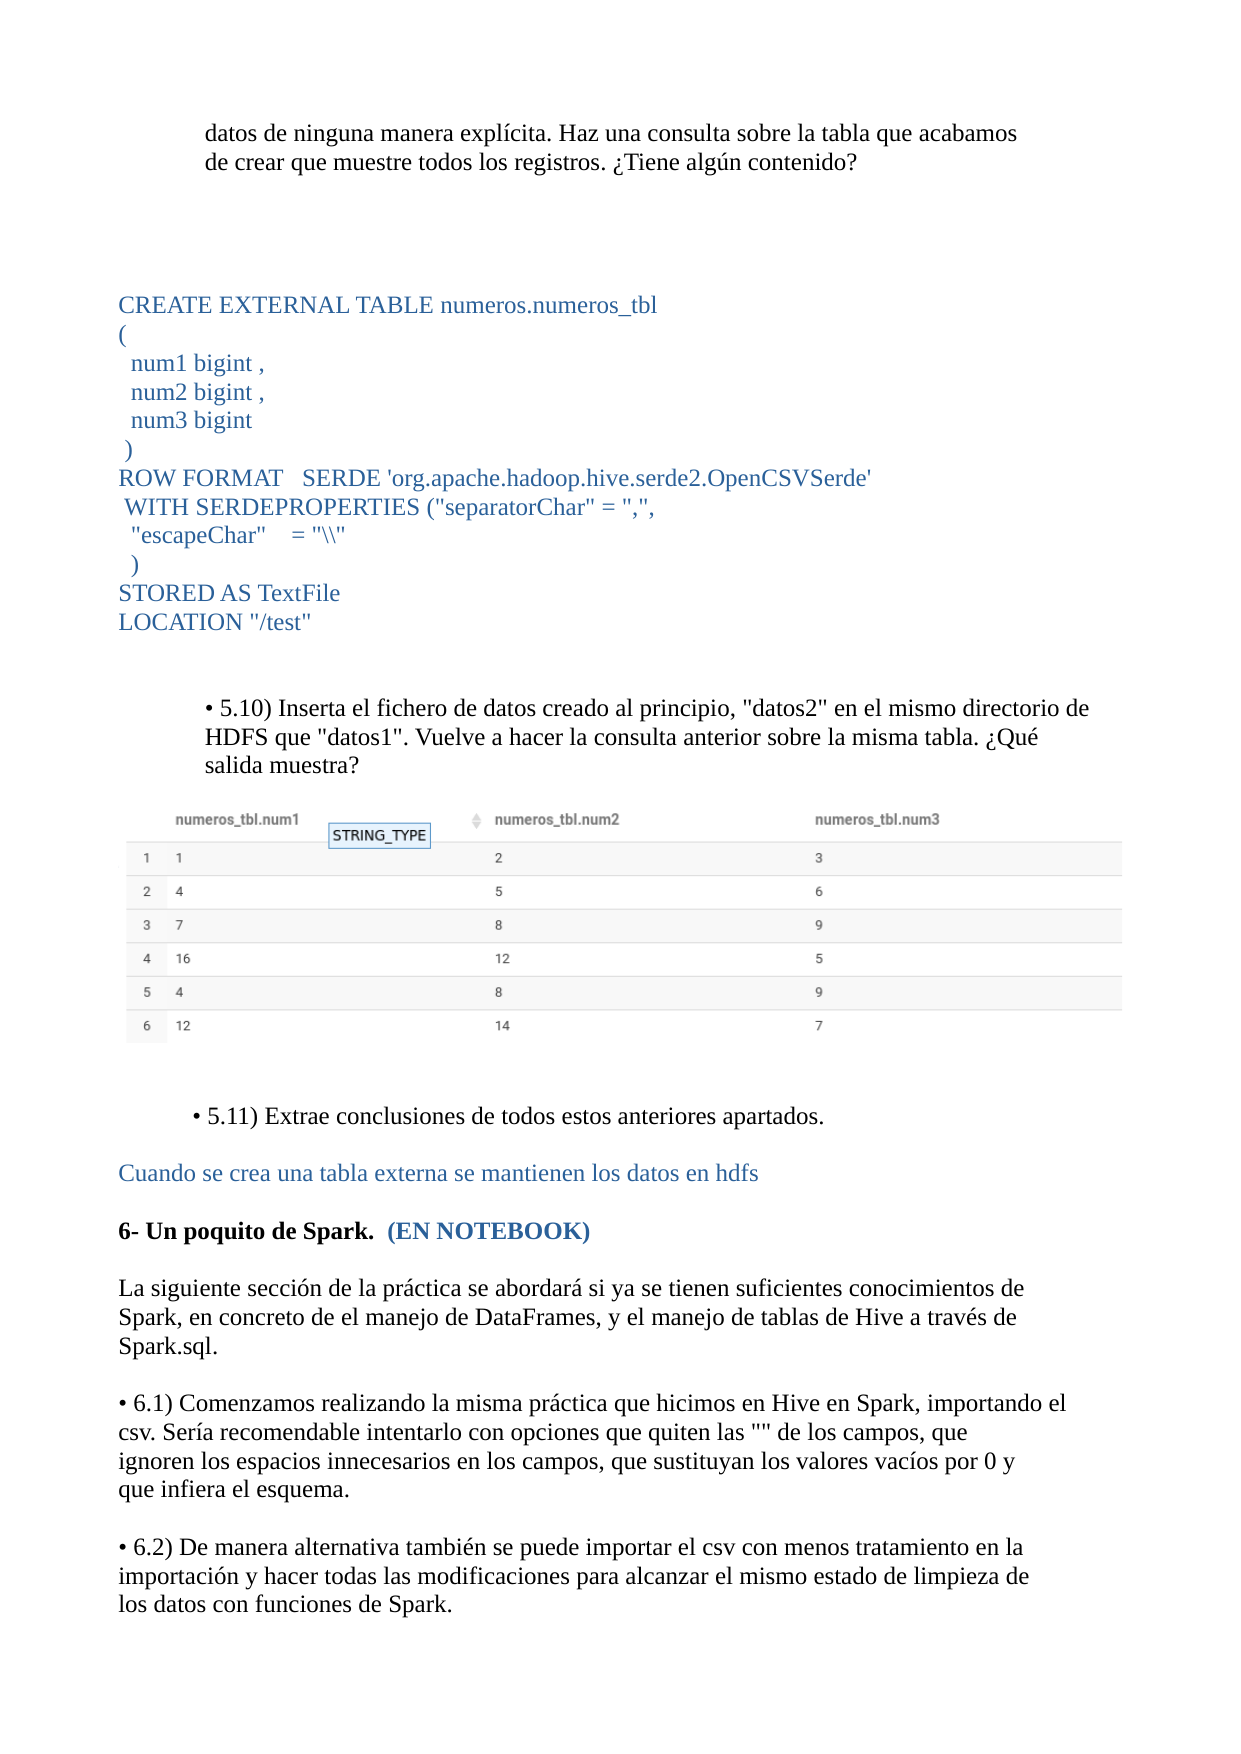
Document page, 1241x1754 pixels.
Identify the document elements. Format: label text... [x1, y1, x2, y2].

text csv. Sería recomendable intentarlo con opciones que quiten las "" de los campos, que [118, 1417, 1122, 1446]
text STORED AS TextFile [118, 578, 1122, 607]
text salida muestra? [118, 751, 1122, 779]
text • 5.10) Inserta el fichero de datos creado al principio, "datos2" en el mismo directorio de [118, 693, 1122, 722]
text • 6.1) Comenzamos realizando la misma práctica que hicimos en Hive en Spark, importando el [118, 1388, 1122, 1417]
text 6- Un poquito de Spark. (EN NOTEBOOK) [118, 1216, 1122, 1244]
text ROW FORMAT SERDE 'org.apache.hadoop.hive.serde2.OpenCSVSerde' [118, 463, 1122, 492]
text "escapeChar" = "\\" [118, 521, 1122, 549]
text LOCATION "/test" [118, 607, 1122, 636]
text Spark.sql. [118, 1331, 1122, 1359]
text Cuando se crea una tabla externa se mantienen los datos en hdfs [118, 1158, 1122, 1187]
text de crear que muestre todos los registros. ¿Tiene algún contenido? [118, 147, 1122, 176]
text que infiera el esquema. [118, 1474, 1122, 1503]
picture [118, 808, 1123, 1044]
text HDFS que "datos1". Vuelve a hacer la consulta anterior sobre la misma tabla. ¿Qué [118, 722, 1122, 751]
text • 5.11) Extrae conclusiones de todos estos anteriores apartados. [118, 1101, 1122, 1129]
text importación y hacer todas las modificaciones para alcanzar el mismo estado de limpieza de [118, 1561, 1122, 1589]
text WITH SERDEPROPERTIES ("separatorChar" = ",", [118, 492, 1122, 521]
text num1 bigint , [118, 348, 1122, 377]
text datos de ninguna manera explícita. Haz una consulta sobre la tabla que acabamos [118, 118, 1122, 147]
text ) [118, 434, 1122, 463]
text ( [118, 319, 1122, 348]
text • 6.2) De manera alternativa también se puede importar el csv con menos tratamiento en la [118, 1532, 1122, 1561]
text ignoren los espacios innecesarios en los campos, que sustituyan los valores vacíos por 0 y [118, 1446, 1122, 1474]
text los datos con funciones de Spark. [118, 1589, 1122, 1618]
text ) [118, 549, 1122, 578]
text num2 bigint , [118, 377, 1122, 406]
text La siguiente sección de la práctica se abordará si ya se tienen suficientes conocimientos de [118, 1273, 1122, 1302]
text Spark, en concreto de el manejo de DataFrames, y el manejo de tablas de Hive a través de [118, 1302, 1122, 1331]
text num3 bigint [118, 406, 1122, 434]
text CREATE EXTERNAL TABLE numeros.numeros_tbl [118, 291, 1122, 319]
